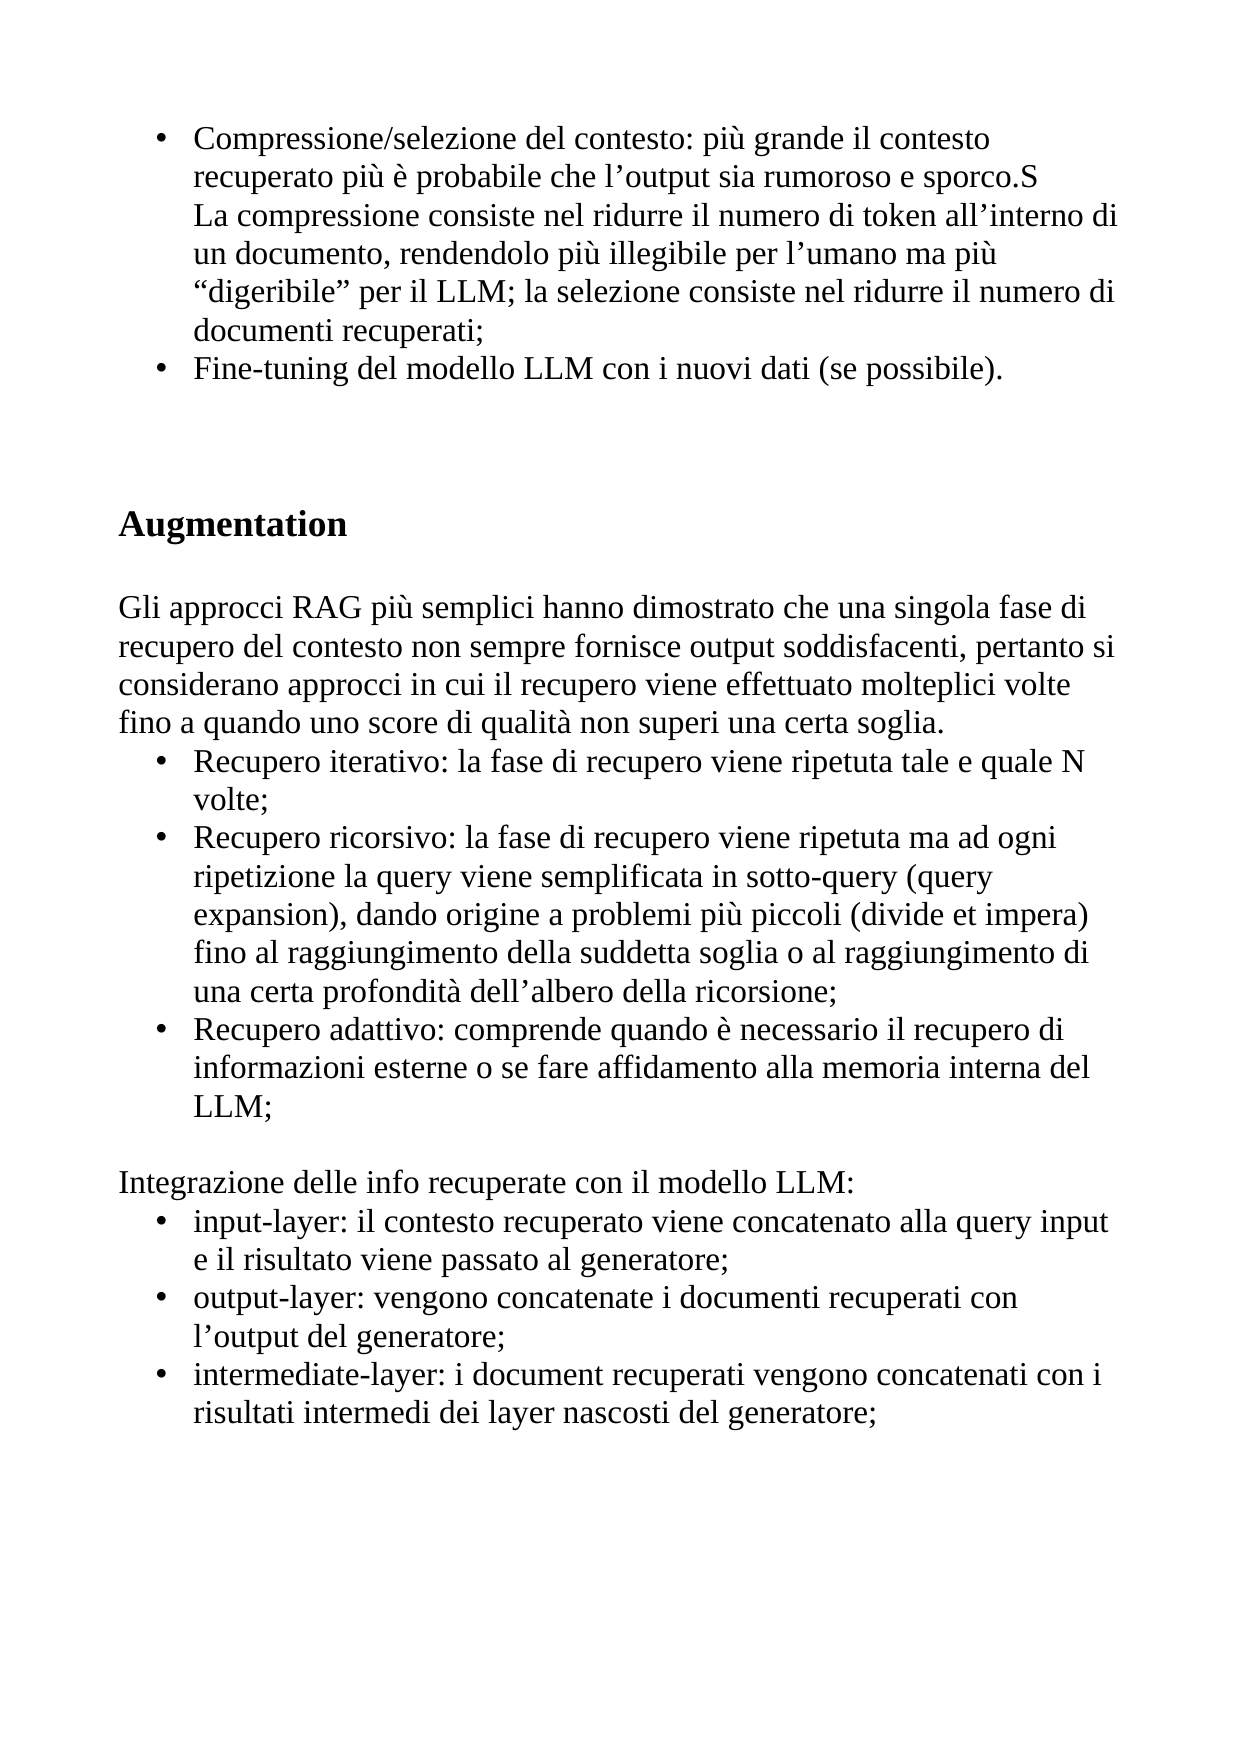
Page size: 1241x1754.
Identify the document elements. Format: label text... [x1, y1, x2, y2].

list Recupero iterativo: la fase di recupero viene ripetuta tale e quale N volte; [156, 741, 1122, 818]
list intermediate-layer: i document recuperati vengono concatenati con i risultati intermedi dei layer nascosti del generatore; [156, 1354, 1122, 1431]
list Recupero ricorsivo: la fase di recupero viene ripetuta ma ad ogni ripetizione la query viene semplificata in sotto-query (query expansion), dando origine a problemi più piccoli (divide et impera) fino al raggiungimento della suddetta soglia o al raggiungimento di una certa profondità dell’albero della ricorsione; [156, 818, 1122, 1009]
text Gli approcci RAG più semplici hanno dimostrato che una singola fase di recupero del contesto non sempre fornisce output soddisfacenti, pertanto si considerano approcci in cui il recupero viene effettuato molteplici volte fino a quando uno score di qualità non superi una certa soglia. [118, 588, 1122, 741]
list Fine-tuning del modello LLM con i nuovi dati (se possibile). [156, 348, 1122, 386]
list input-layer: il contesto recuperato viene concatenato alla query input e il risultato viene passato al generatore; [156, 1201, 1122, 1278]
text Augmentation [118, 501, 1122, 544]
list output-layer: vengono concatenate i documenti recuperati con l’output del generatore; [156, 1278, 1122, 1354]
list La compressione consiste nel ridurre il numero di token all’interno di un documento, rendendolo più illegibile per l’umano ma più “digeribile” per il LLM; la selezione consiste nel ridurre il numero di documenti recuperati; [156, 195, 1122, 348]
text Integrazione delle info recuperate con il modello LLM: [118, 1163, 1122, 1201]
list Recupero adattivo: comprende quando è necessario il recupero di informazioni esterne o se fare affidamento alla memoria interna del LLM; [156, 1009, 1122, 1124]
list Compressione/selezione del contesto: più grande il contesto recuperato più è probabile che l’output sia rumoroso e sporco.S [156, 118, 1122, 195]
